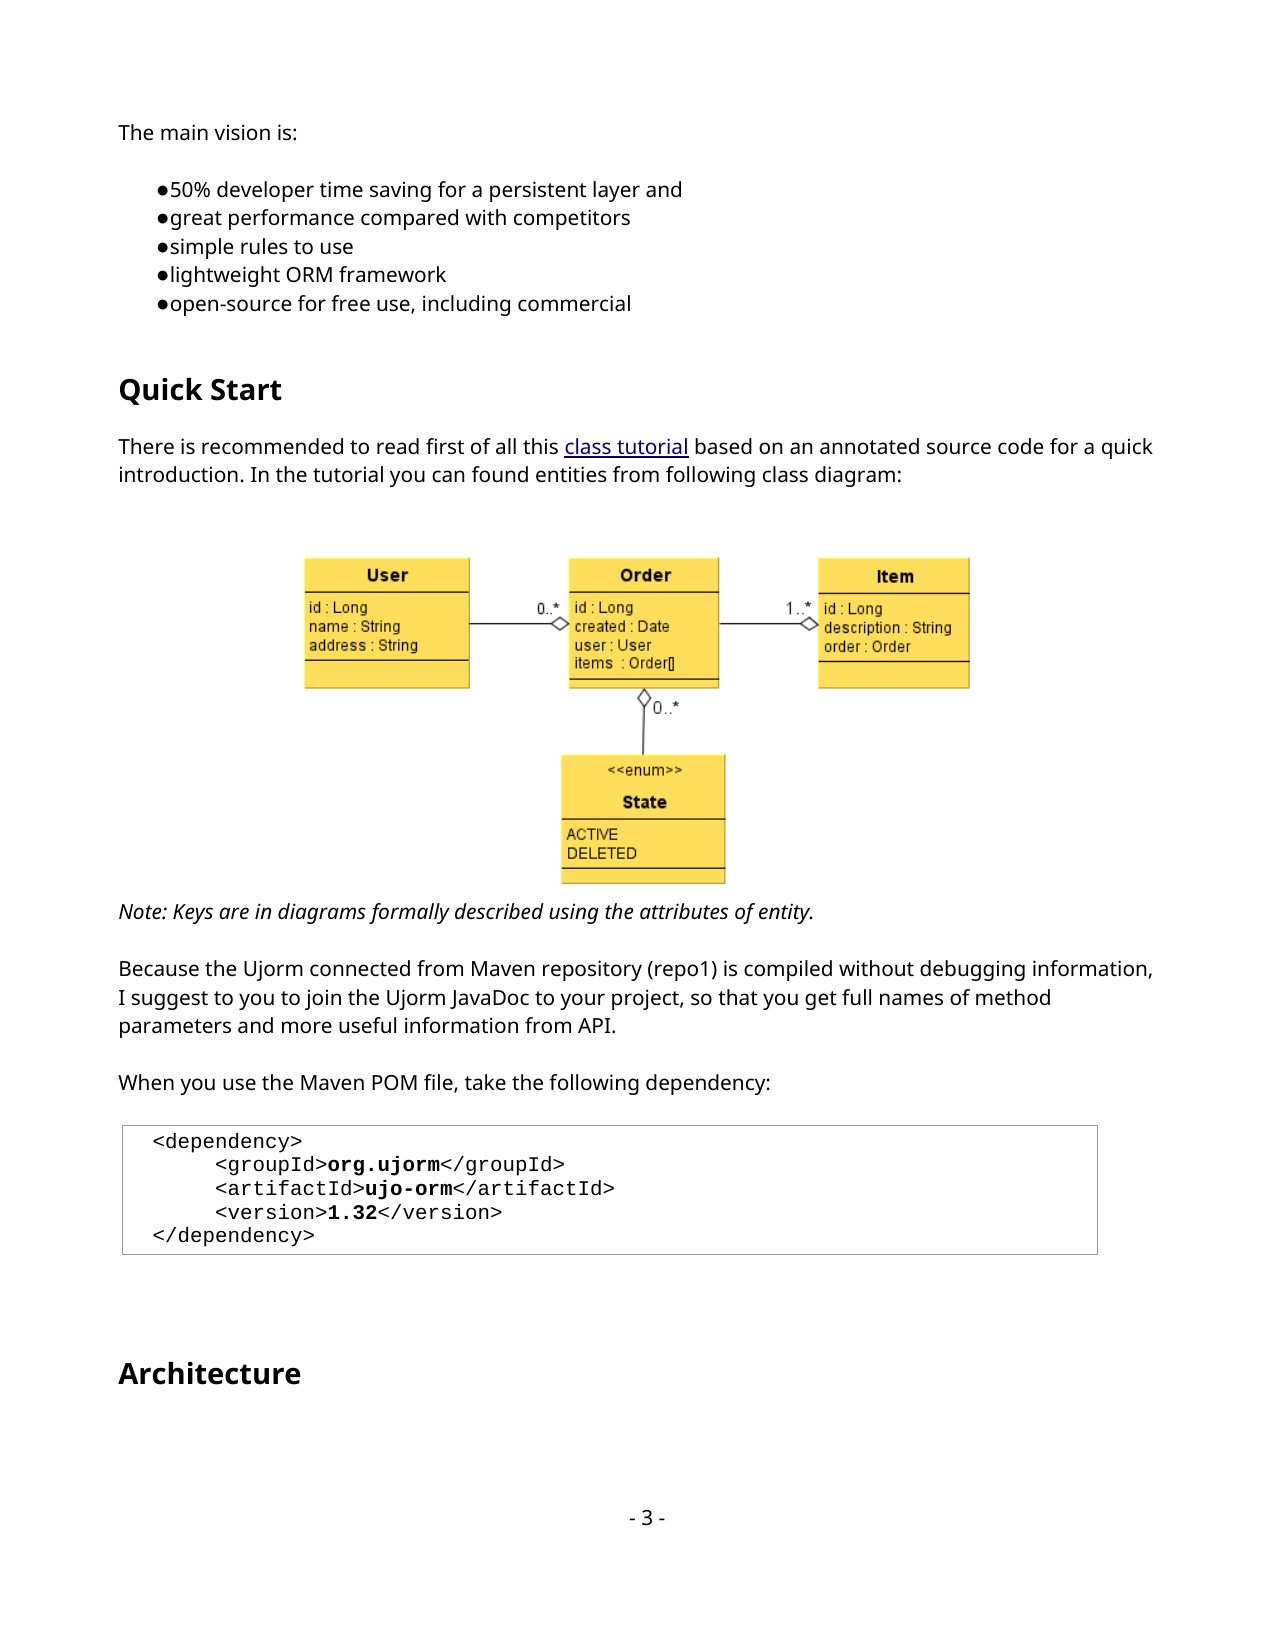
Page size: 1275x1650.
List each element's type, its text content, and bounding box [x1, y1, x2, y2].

subtitle Quick Start [118, 369, 1157, 409]
text There is recommended to read first of all this class tutorial based on an annotated source code for a quick introduction. In the tutorial you can found entities from following class diagram: [118, 432, 1157, 489]
table_header <dependency> <groupId>org.ujorm</groupId> <artifactId>ujo-orm</artifactId> <version>1.32</version> </dependency> [123, 1126, 1097, 1254]
picture [290, 546, 985, 898]
list great performance compared with competitors [118, 203, 1157, 232]
list simple rules to use [118, 232, 1157, 260]
text The main vision is: [118, 118, 1157, 147]
list open-source for free use, including commercial [118, 289, 1157, 317]
subtitle Architecture [118, 1354, 1157, 1393]
text When you use the Maven POM file, take the following dependency: [118, 1068, 1157, 1097]
text Note: Keys are in diagrams formally described using the attributes of entity. [118, 897, 1157, 926]
text Because the Ujorm connected from Maven repository (repo1) is compiled without debugging information, I suggest to you to join the Ujorm JavaDoc to your project, so that you get full names of method parameters and more useful information from API. [118, 954, 1157, 1040]
list 50% developer time saving for a persistent layer and [118, 175, 1157, 203]
list lightweight ORM framework [118, 260, 1157, 289]
